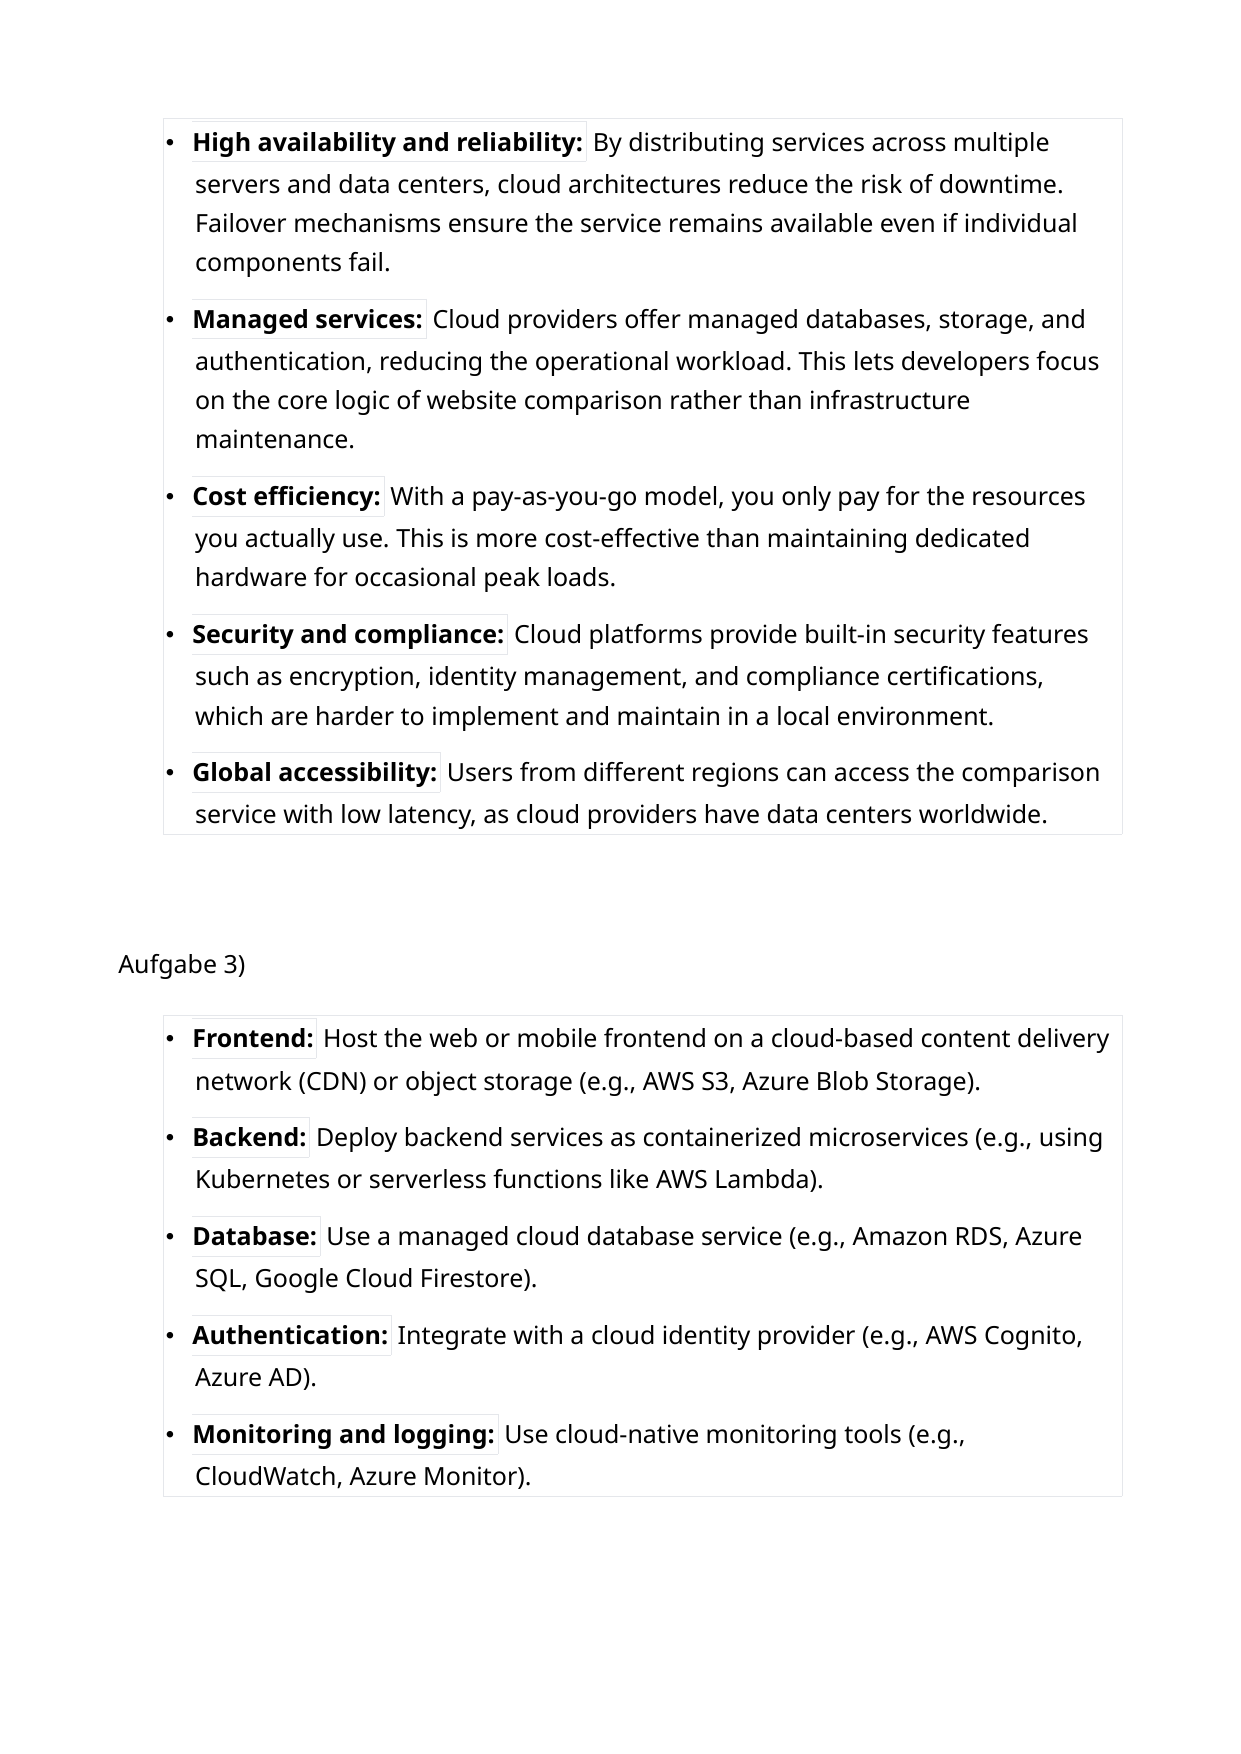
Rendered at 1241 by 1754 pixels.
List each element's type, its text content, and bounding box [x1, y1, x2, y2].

list Authentication: Integrate with a cloud identity provider (e.g., AWS Cognito, Azure AD). [164, 1312, 1122, 1394]
list Backend: Deploy backend services as containerized microservices (e.g., using Kubernetes or serverless functions like AWS Lambda). [164, 1114, 1122, 1196]
list Managed services: Cloud providers offer managed databases, storage, and authentication, reducing the operational workload. This lets developers focus on the core logic of website comparison rather than infrastructure maintenance. [164, 295, 1122, 456]
list Monitoring and logging: Use cloud-native monitoring tools (e.g., CloudWatch, Azure Monitor). [164, 1411, 1122, 1496]
list Cost efficiency: With a pay-as-you-go model, you only pay for the resources you actually use. This is more cost-effective than maintaining dedicated hardware for occasional peak loads. [164, 473, 1122, 594]
list Frontend: Host the web or mobile frontend on a cloud-based content delivery network (CDN) or object storage (e.g., AWS S3, Azure Blob Storage). [164, 1016, 1122, 1097]
list Global accessibility: Users from different regions can access the comparison service with low latency, as cloud providers have data centers worldwide. [164, 749, 1122, 834]
list High availability and reliability: By distributing services across multiple servers and data centers, cloud architectures reduce the risk of downtime. Failover mechanisms ensure the service remains available even if individual components fail. [164, 119, 1122, 279]
list Security and compliance: Cloud platforms provide built-in security features such as encryption, identity management, and compliance certifications, which are harder to implement and maintain in a local environment. [164, 611, 1122, 732]
text Aufgabe 3) [118, 947, 1122, 981]
list Database: Use a managed cloud database service (e.g., Amazon RDS, Azure SQL, Google Cloud Firestore). [164, 1213, 1122, 1295]
